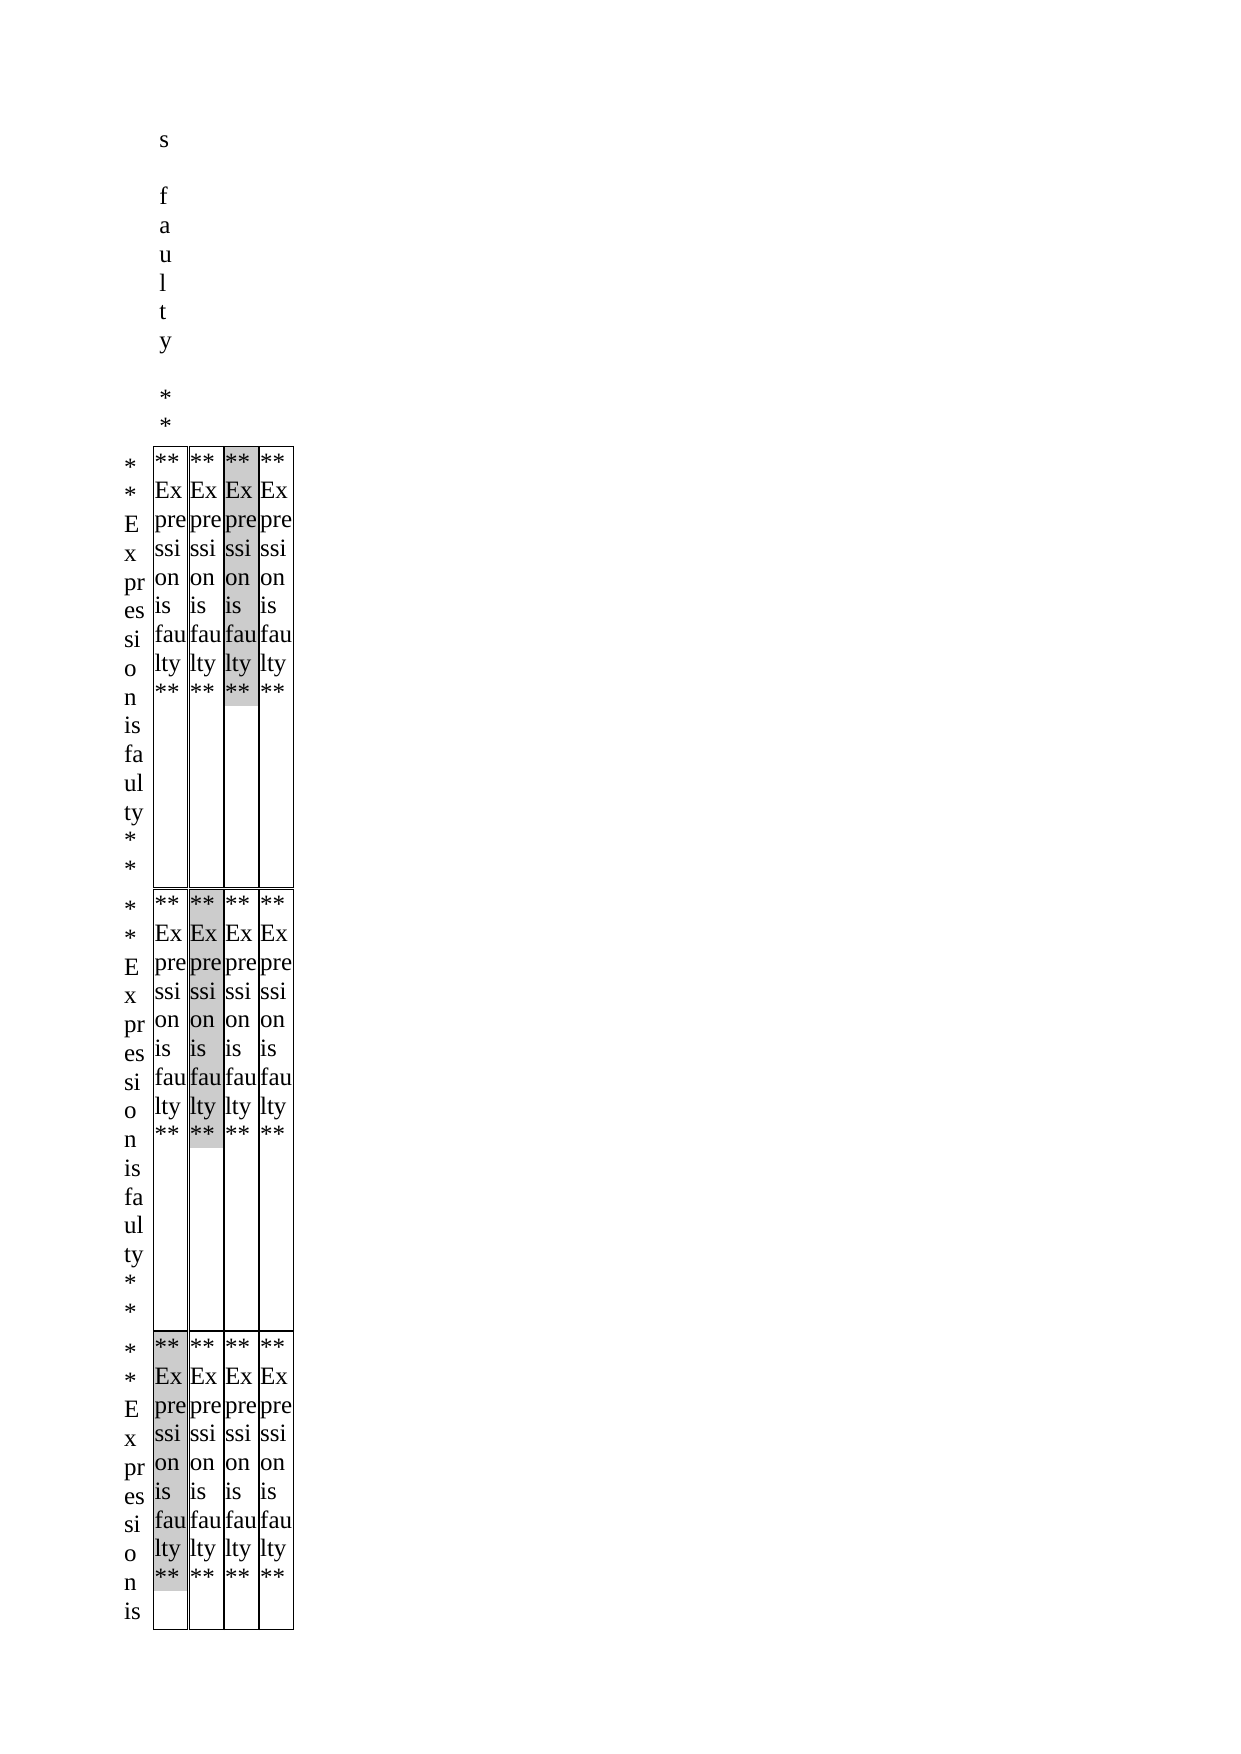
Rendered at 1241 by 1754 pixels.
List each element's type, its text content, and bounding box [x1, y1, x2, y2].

table_cell 1,80E+308 [154, 890, 187, 1330]
table_header 1,80E+308 [259, 118, 294, 446]
table_header 1,80E+308 [189, 118, 224, 446]
table_cell 1,80E+308 [225, 1332, 258, 1629]
table_cell 1,80E+308 [118, 1331, 153, 1630]
table_header 1,80E+308 [118, 118, 153, 446]
table_header 1,80E+308 [153, 118, 188, 446]
table_cell 1,80E+308 [118, 889, 153, 1331]
table_cell 1,80E+308 [154, 1591, 187, 1629]
table_cell 1,80E+308 [225, 706, 258, 887]
table_cell 1,80E+308 [260, 1332, 293, 1629]
table_cell 1,80E+308 [190, 1332, 223, 1629]
table_cell 1,80E+308 [225, 890, 258, 1330]
table_cell 1,80E+308 [190, 447, 223, 887]
table_cell 1,80E+308 [190, 1148, 223, 1330]
table_cell 1,80E+308 [260, 447, 293, 887]
table_header 1,80E+308 [224, 118, 259, 446]
table_cell 1,80E+308 [154, 447, 187, 887]
table_cell 1,80E+308 [118, 446, 153, 888]
table_cell 1,80E+308 [260, 890, 293, 1330]
